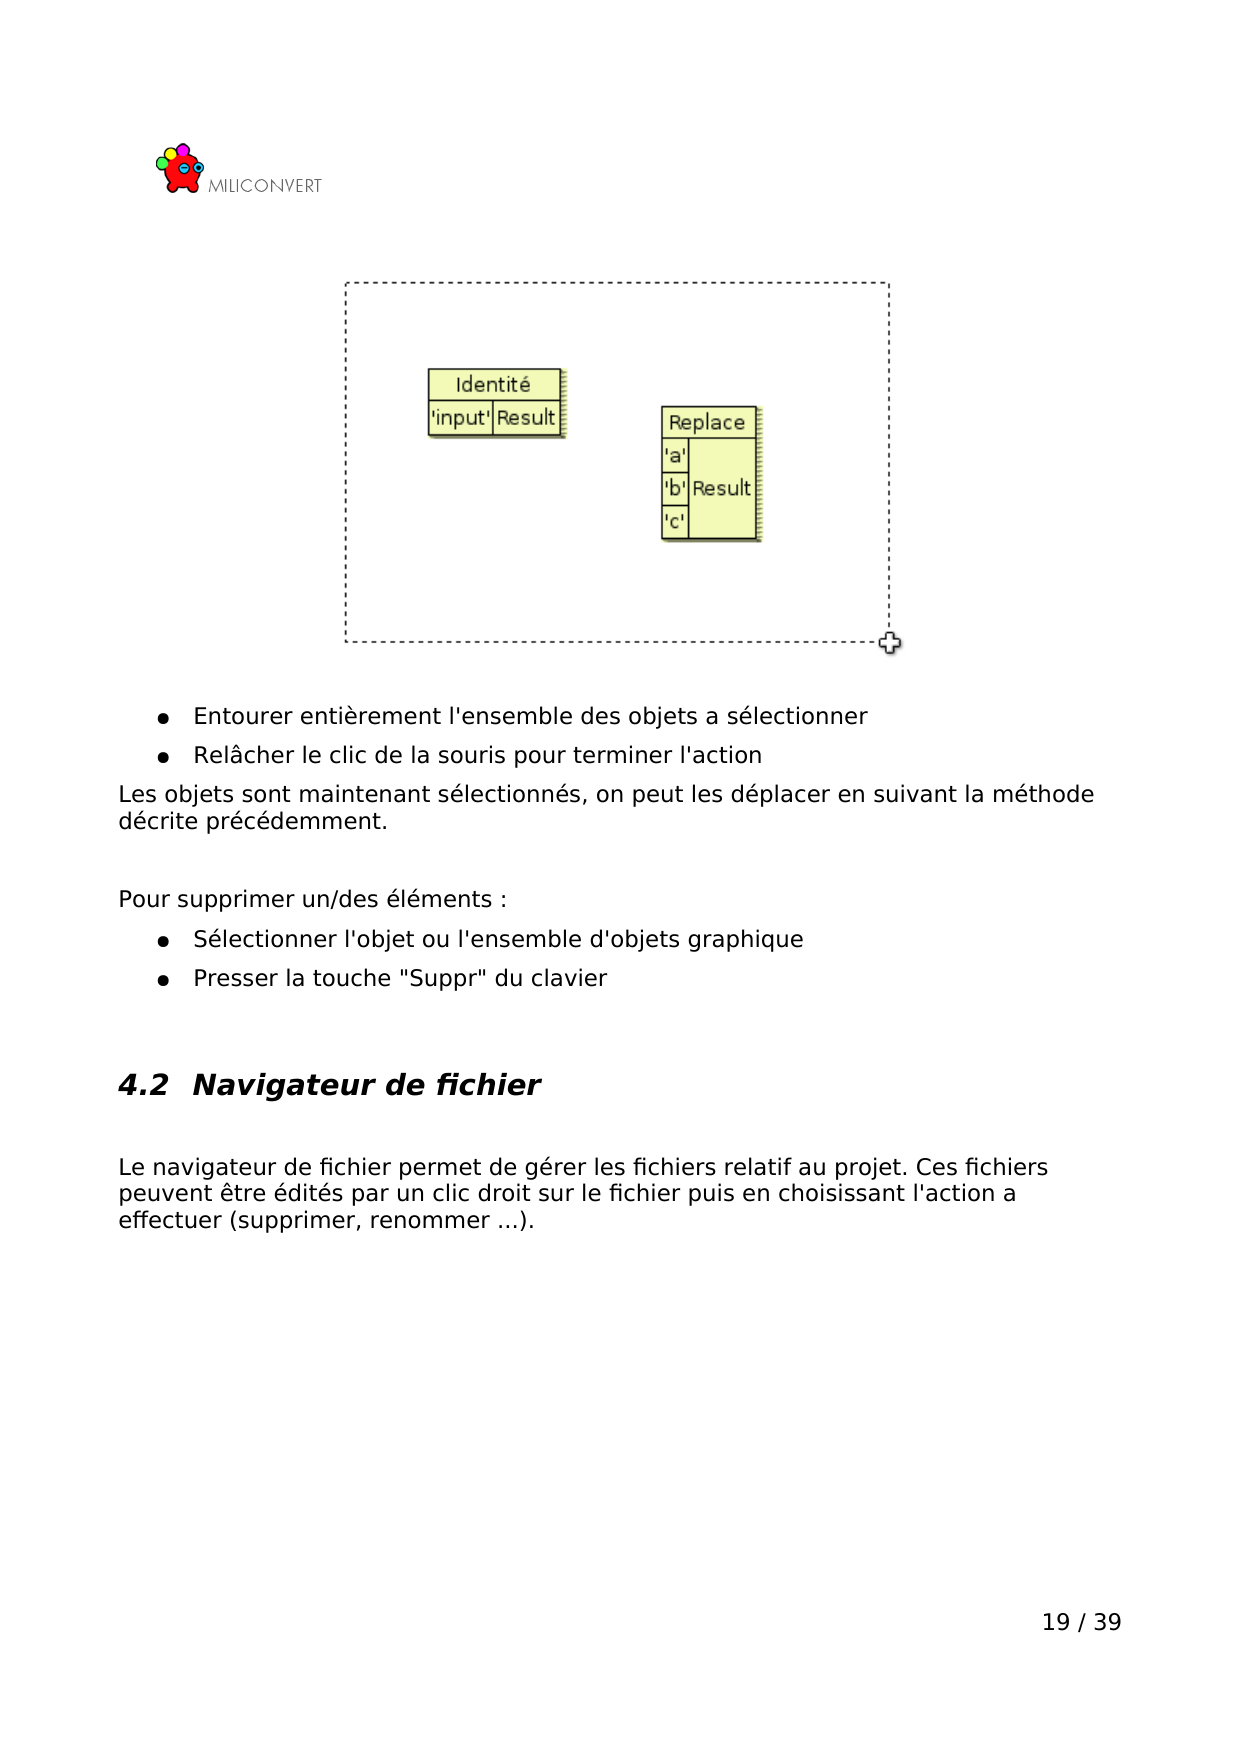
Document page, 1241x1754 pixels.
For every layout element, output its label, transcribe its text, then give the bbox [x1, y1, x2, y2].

list Presser la touche "Suppr" du clavier [156, 965, 1122, 992]
text Les objets sont maintenant sélectionnés, on peut les déplacer en suivant la méthode décrite précédemment. [118, 782, 1122, 835]
text Le navigateur de fichier permet de gérer les fichiers relatif au projet. Ces fichiers peuvent être édités par un clic droit sur le fichier puis en choisissant l'action a effectuer (supprimer, renommer ...). [118, 1154, 1122, 1234]
text Pour supprimer un/des éléments : [118, 887, 1122, 913]
picture [132, 119, 354, 225]
picture [328, 265, 912, 665]
list Entourer entièrement l'ensemble des objets a sélectionner [156, 703, 1122, 730]
list Sélectionner l'objet ou l'ensemble d'objets graphique [156, 926, 1122, 952]
subtitle Navigateur de fichier [118, 1068, 1122, 1102]
list Relâcher le clic de la souris pour terminer l'action [156, 742, 1122, 769]
